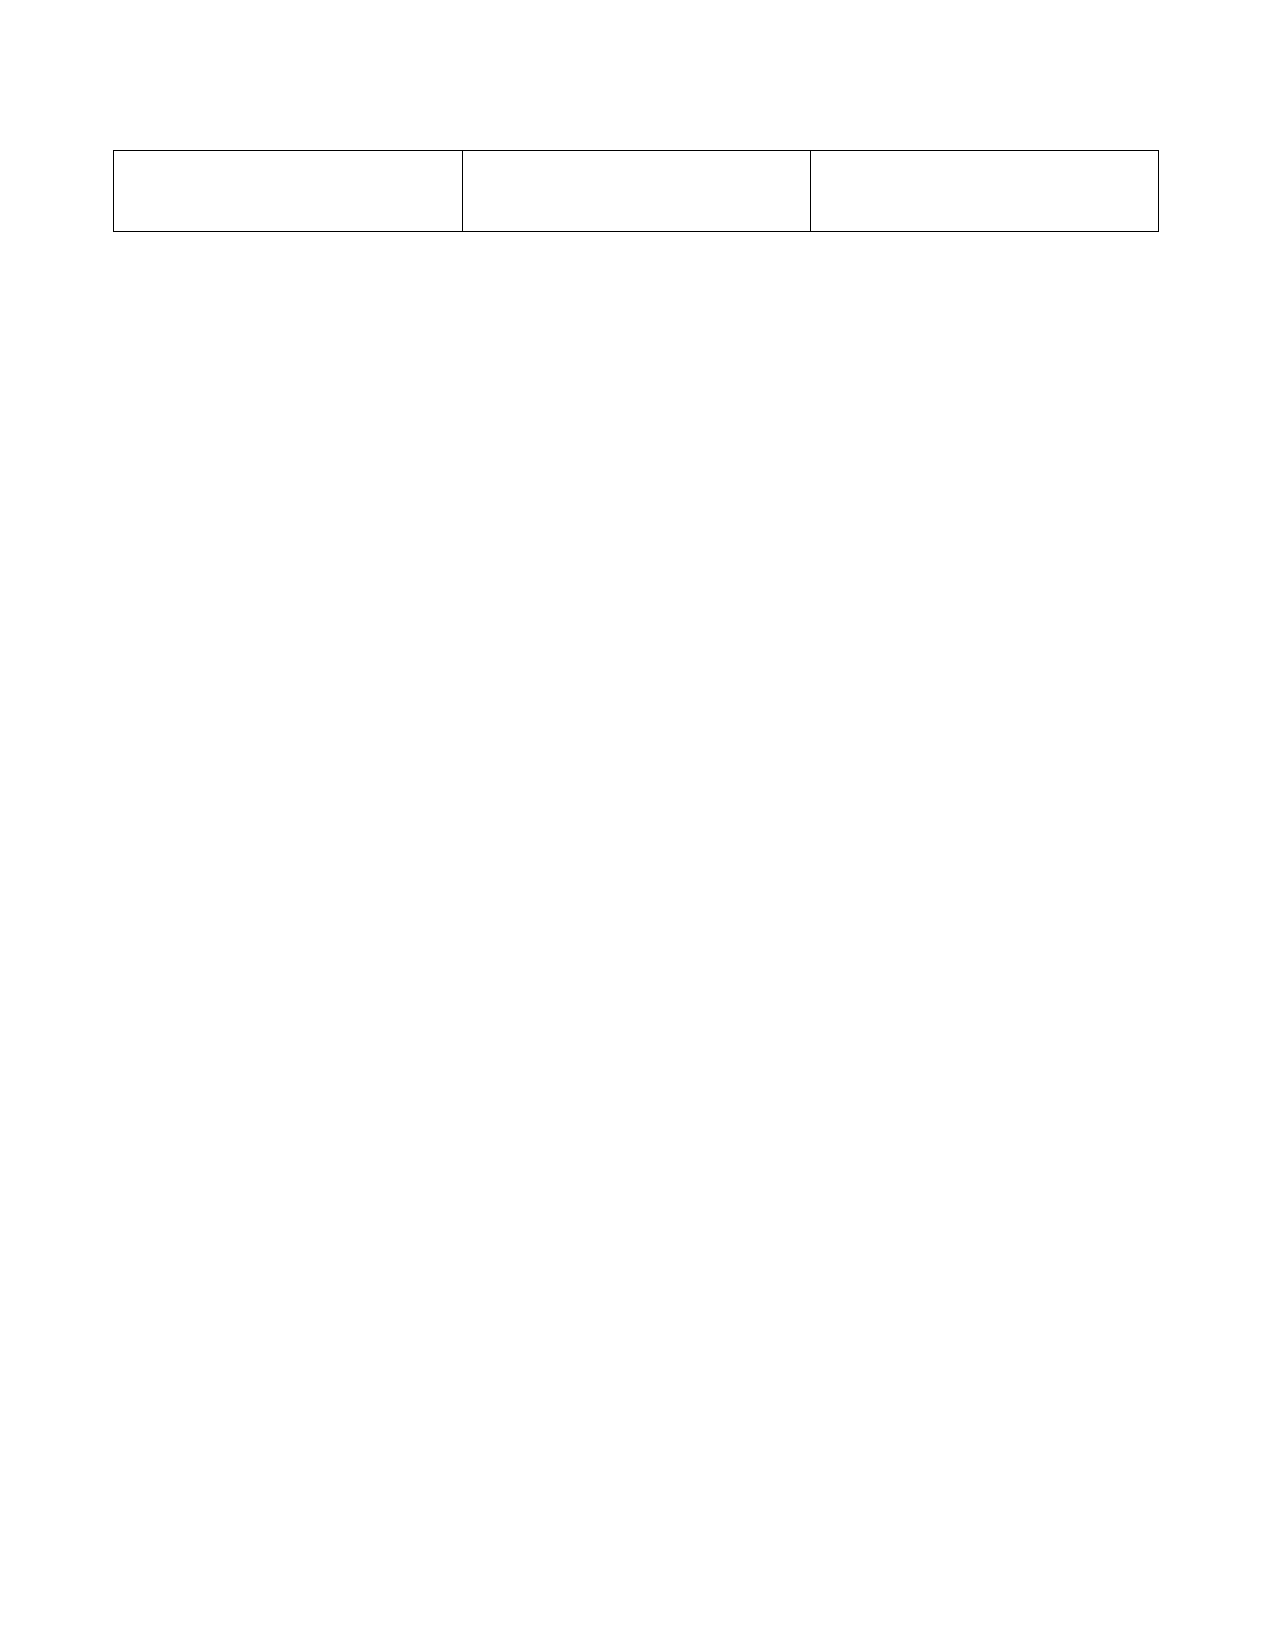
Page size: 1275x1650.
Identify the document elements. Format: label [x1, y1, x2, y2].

table_cell [811, 151, 1158, 231]
table_cell [114, 151, 462, 231]
table_cell [463, 151, 810, 231]
